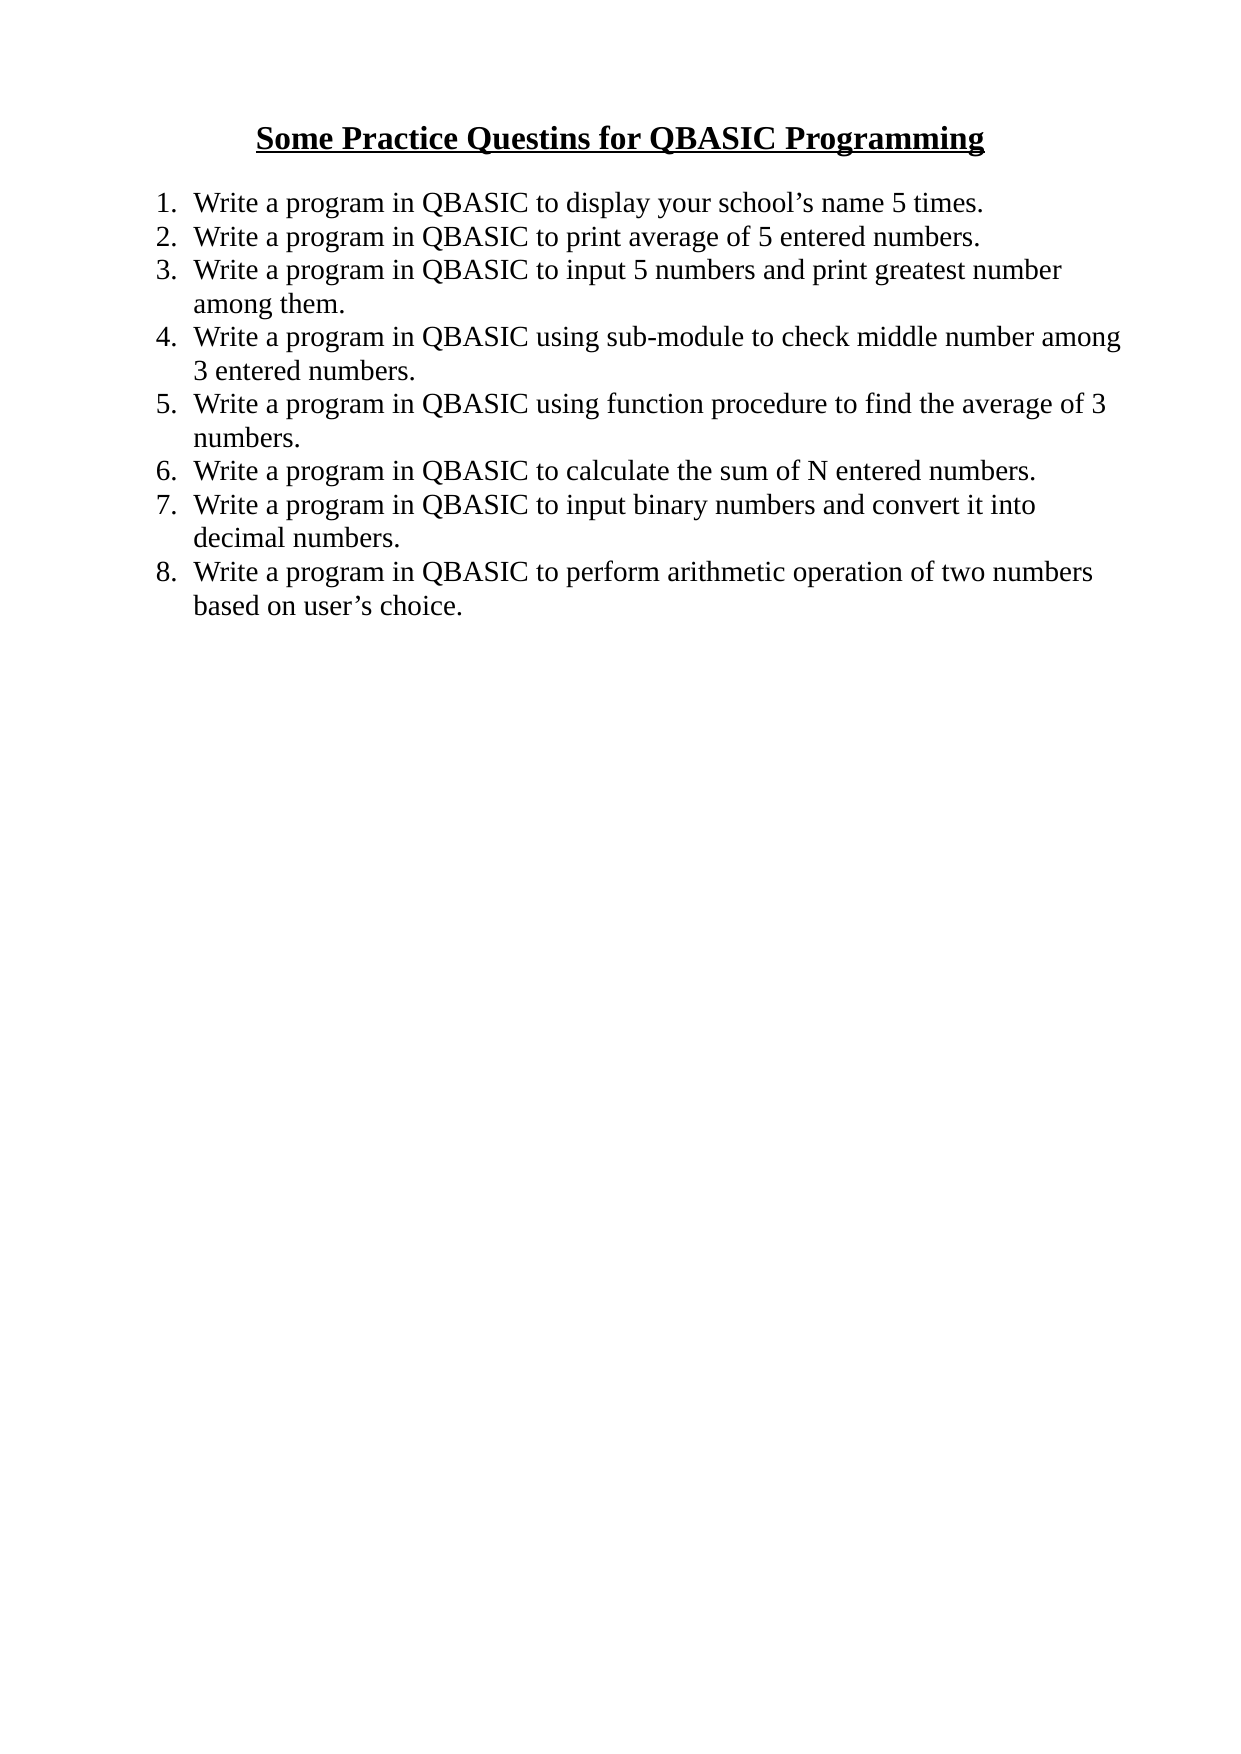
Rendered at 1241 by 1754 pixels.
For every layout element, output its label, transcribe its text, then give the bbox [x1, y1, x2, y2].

list Write a program in QBASIC to display your school’s name 5 times. [156, 185, 1122, 219]
list Write a program in QBASIC to perform arithmetic operation of two numbers based on user’s choice. [156, 554, 1122, 621]
list Write a program in QBASIC to input 5 numbers and print greatest number among them. [156, 252, 1122, 319]
list Write a program in QBASIC using function procedure to find the average of 3 numbers. [156, 386, 1122, 453]
list Write a program in QBASIC to input binary numbers and convert it into decimal numbers. [156, 487, 1122, 554]
list Write a program in QBASIC to print average of 5 entered numbers. [156, 219, 1122, 252]
list Write a program in QBASIC using sub-module to check middle number among 3 entered numbers. [156, 319, 1122, 386]
text Some Practice Questins for QBASIC Programming [118, 118, 1122, 156]
list Write a program in QBASIC to calculate the sum of N entered numbers. [156, 453, 1122, 487]
